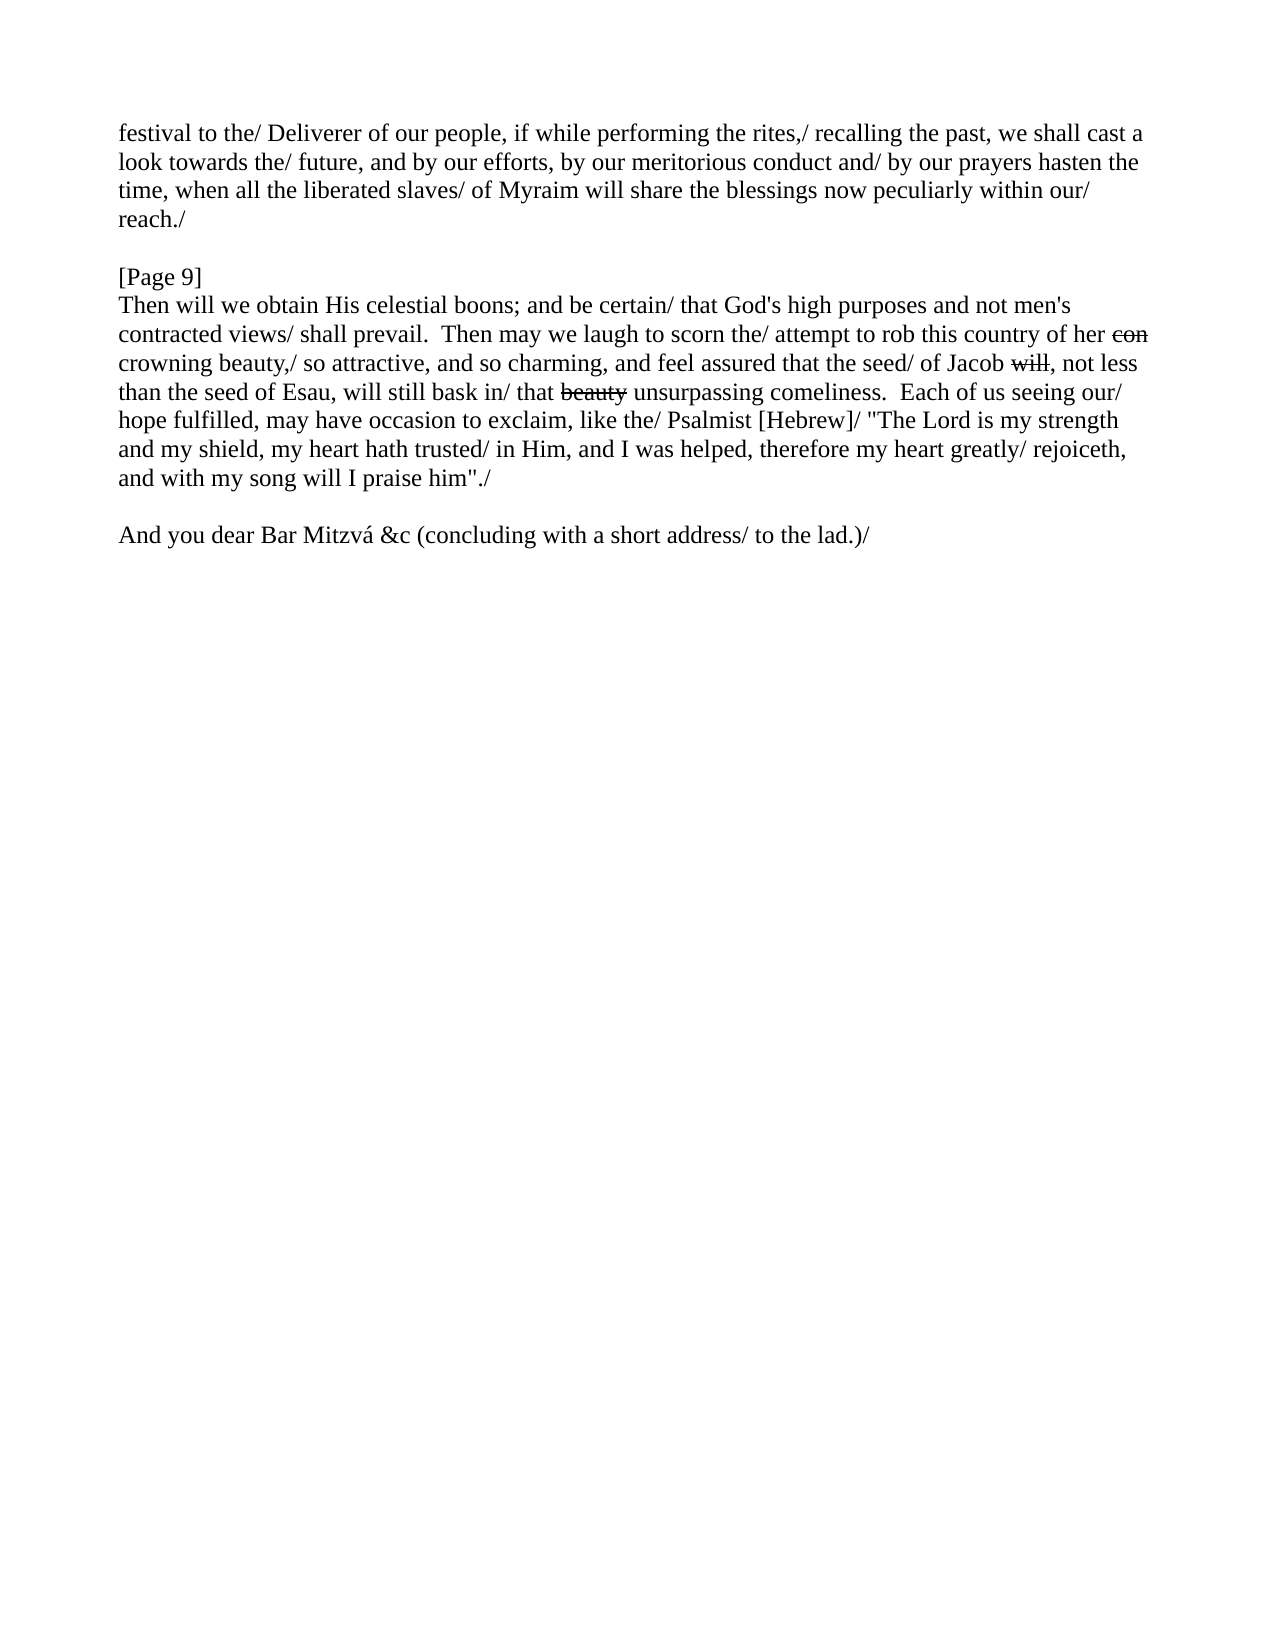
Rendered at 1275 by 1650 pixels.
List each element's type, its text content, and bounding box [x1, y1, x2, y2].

text festival to the/ Deliverer of our people, if while performing the rites,/ recalling the past, we shall cast a look towards the/ future, and by our efforts, by our meritorious conduct and/ by our prayers hasten the time, when all the liberated slaves/ of Myraim will share the blessings now peculiarly within our/ reach./ [118, 118, 1157, 233]
text And you dear Bar Mitzvá &c (concluding with a short address/ to the lad.)/ [118, 521, 1157, 549]
text [Page 9] [118, 262, 1157, 291]
text Then will we obtain His celestial boons; and be certain/ that God's high purposes and not men's contracted views/ shall prevail. Then may we laugh to scorn the/ attempt to rob this country of her con crowning beauty,/ so attractive, and so charming, and feel assured that the seed/ of Jacob will, not less than the seed of Esau, will still bask in/ that beauty unsurpassing comeliness. Each of us seeing our/ hope fulfilled, may have occasion to exclaim, like the/ Psalmist [Hebrew]/ "The Lord is my strength and my shield, my heart hath trusted/ in Him, and I was helped, therefore my heart greatly/ rejoiceth, and with my song will I praise him"./ [118, 291, 1157, 492]
